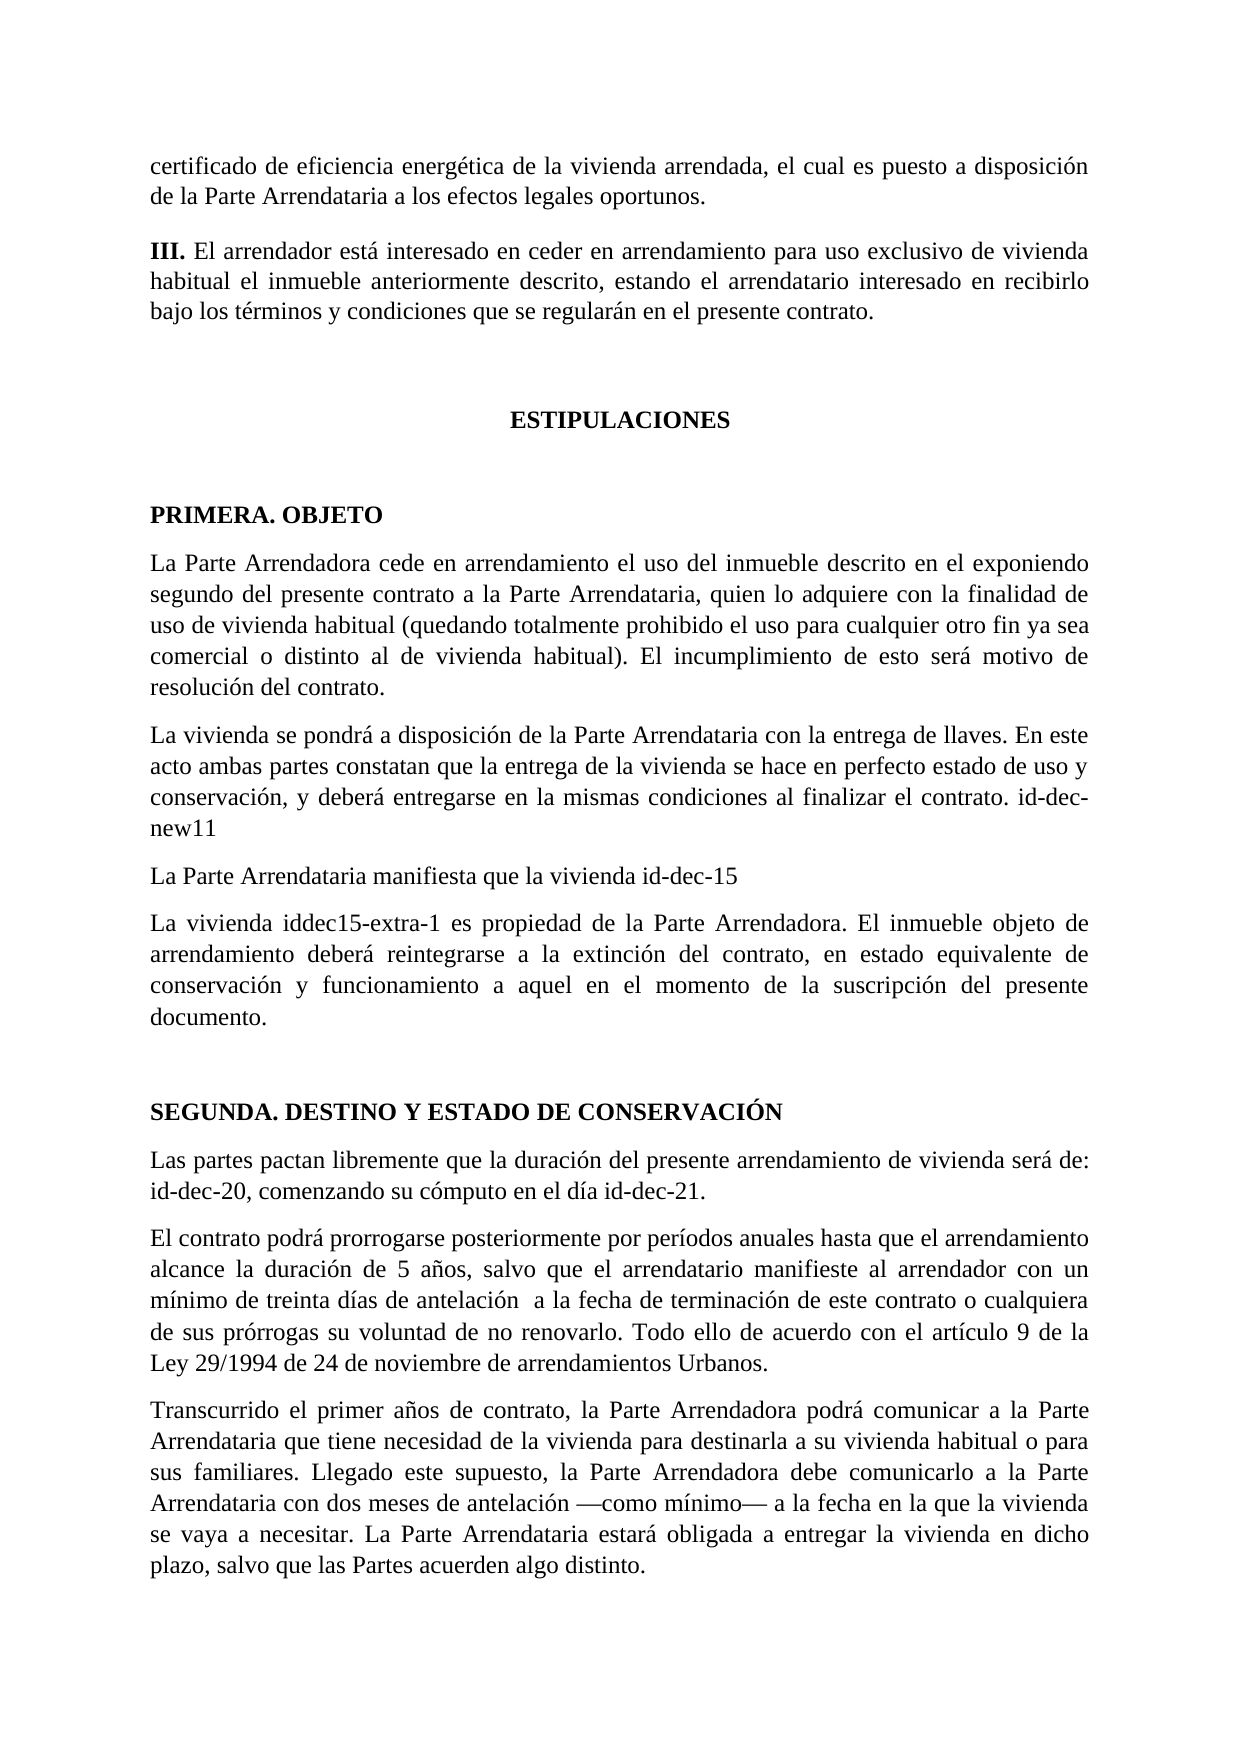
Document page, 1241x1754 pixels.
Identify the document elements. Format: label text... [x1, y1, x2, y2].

text La Parte Arrendataria manifiesta que la vivienda id-dec-15 [150, 861, 1090, 889]
text La Parte Arrendadora cede en arrendamiento el uso del inmueble descrito en el exponiendo segundo del presente contrato a la Parte Arrendataria, quien lo adquiere con la finalidad de uso de vivienda habitual (quedando totalmente prohibido el uso para cualquier otro fin ya sea comercial o distinto al de vivienda habitual). El incumplimiento de esto será motivo de resolución del contrato. [150, 548, 1090, 701]
text Las partes pactan libremente que la duración del presente arrendamiento de vivienda será de: id-dec-20, comenzando su cómputo en el día id-dec-21. [150, 1145, 1090, 1204]
text III. El arrendador está interesado en ceder en arrendamiento para uso exclusivo de vivienda habitual el inmueble anteriormente descrito, estando el arrendatario interesado en recibirlo bajo los términos y condiciones que se regularán en el presente contrato. [150, 235, 1090, 325]
text La vivienda iddec15-extra-1 es propiedad de la Parte Arrendadora. El inmueble objeto de arrendamiento deberá reintegrarse a la extinción del contrato, en estado equivalente de conservación y funcionamiento a aquel en el momento de la suscripción del presente documento. [150, 908, 1090, 1030]
text PRIMERA. OBJETO [150, 500, 1090, 529]
text certificado de eficiencia energética de la vivienda arrendada, el cual es puesto a disposición de la Parte Arrendataria a los efectos legales oportunos. [150, 150, 1090, 210]
text Transcurrido el primer años de contrato, la Parte Arrendadora podrá comunicar a la Parte Arrendataria que tiene necesidad de la vivienda para destinarla a su vivienda habitual o para sus familiares. Llegado este supuesto, la Parte Arrendadora debe comunicarlo a la Parte Arrendataria con dos meses de antelación —como mínimo— a la fecha en la que la vivienda se vaya a necesitar. La Parte Arrendataria estará obligada a entregar la vivienda en dicho plazo, salvo que las Partes acuerden algo distinto. [150, 1395, 1090, 1579]
text La vivienda se pondrá a disposición de la Parte Arrendataria con la entrega de llaves. En este acto ambas partes constatan que la entrega de la vivienda se hace en perfecto estado de uso y conservación, y deberá entregarse en la mismas condiciones al finalizar el contrato. id-dec-new11 [150, 720, 1090, 842]
text SEGUNDA. DESTINO Y ESTADO DE CONSERVACIÓN [150, 1097, 1090, 1126]
text ESTIPULACIONES [150, 405, 1090, 434]
text El contrato podrá prorrogarse posteriormente por períodos anuales hasta que el arrendamiento alcance la duración de 5 años, salvo que el arrendatario manifieste al arrendador con un mínimo de treinta días de antelación a la fecha de terminación de este contrato o cualquiera de sus prórrogas su voluntad de no renovarlo. Todo ello de acuerdo con el artículo 9 de la Ley 29/1994 de 24 de noviembre de arrendamientos Urbanos. [150, 1223, 1090, 1376]
